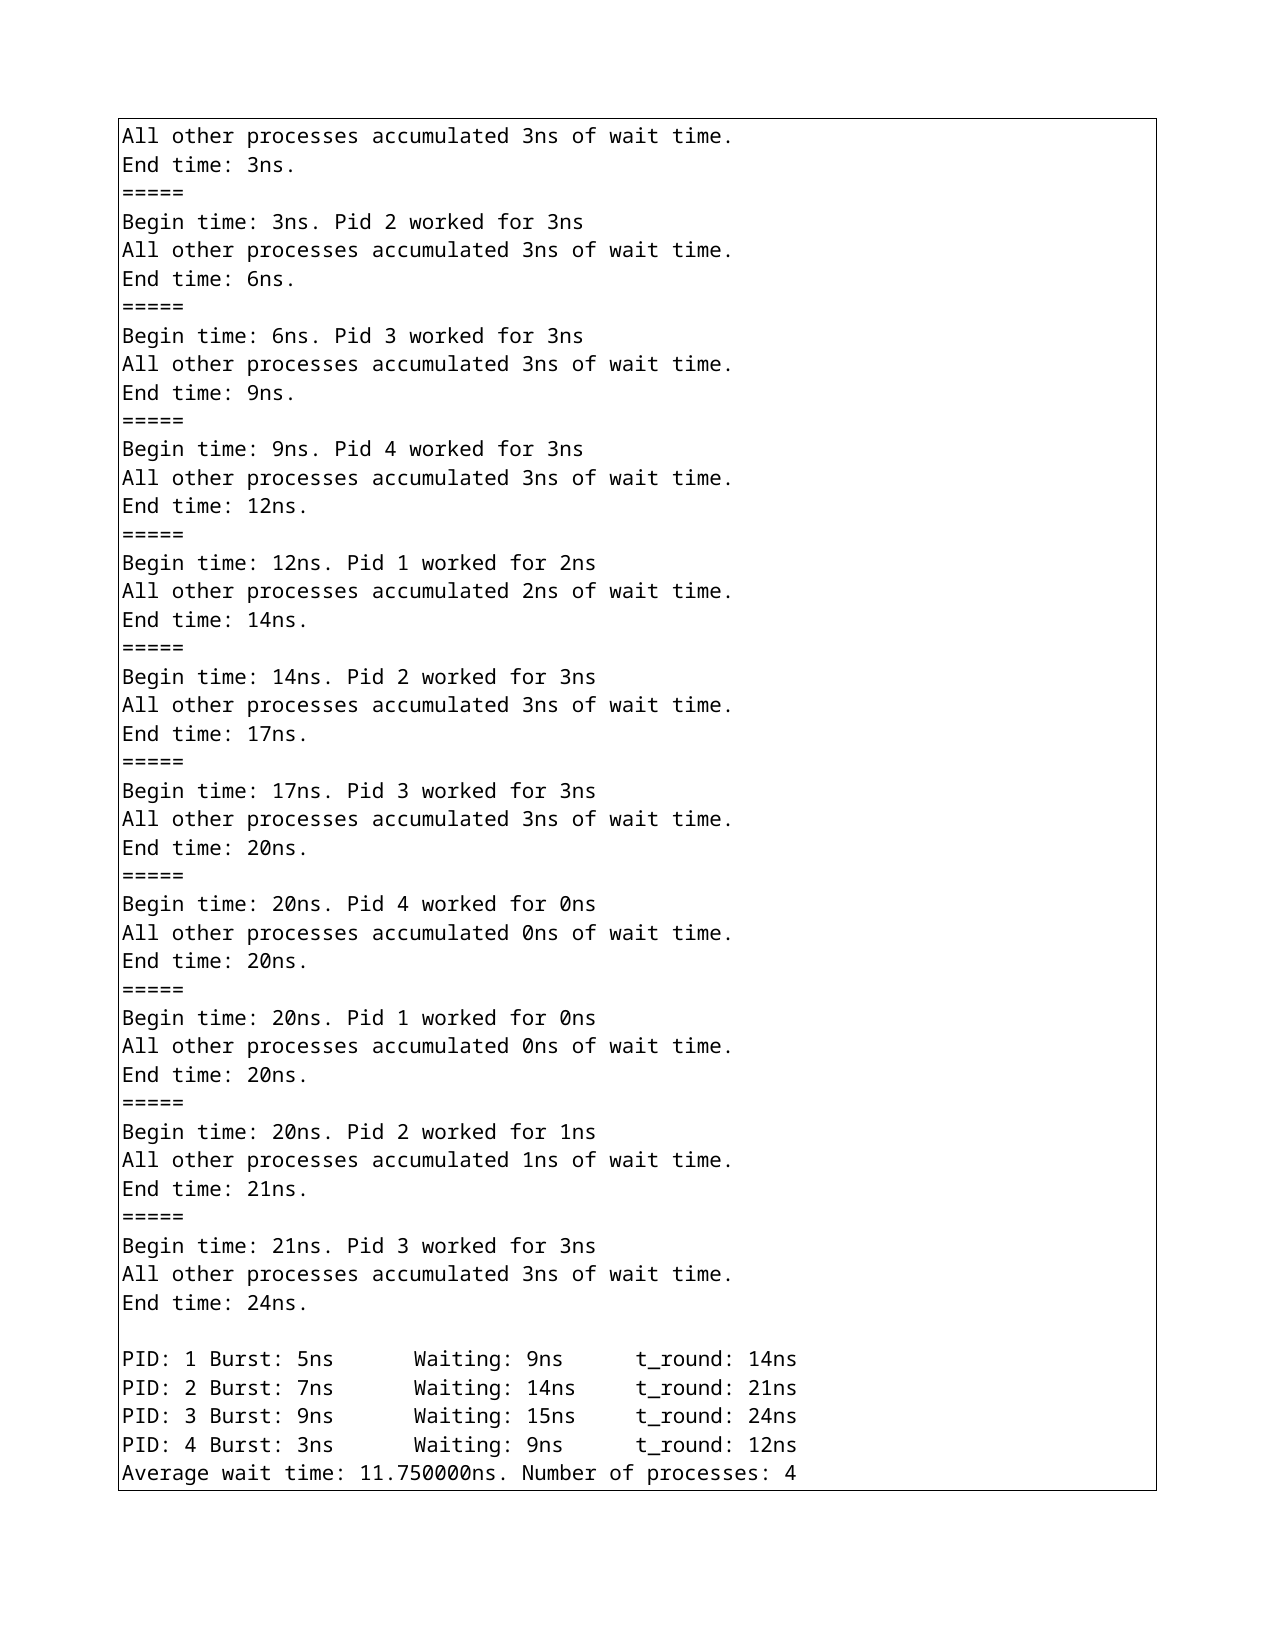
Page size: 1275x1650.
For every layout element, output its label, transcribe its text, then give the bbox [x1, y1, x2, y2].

text Begin time: 14ns. Pid 2 worked for 3ns [119, 658, 1156, 687]
text ===== [119, 1085, 1156, 1113]
text Begin time: 17ns. Pid 3 worked for 3ns [119, 772, 1156, 801]
text ===== [119, 175, 1156, 203]
text End time: 6ns. [119, 260, 1156, 289]
text End time: 20ns. [119, 943, 1156, 971]
text End time: 20ns. [119, 1057, 1156, 1085]
text All other processes accumulated 3ns of wait time. [119, 1256, 1156, 1284]
text ===== [119, 744, 1156, 772]
text Begin time: 3ns. Pid 2 worked for 3ns [119, 203, 1156, 232]
text PID: 1 Burst: 5ns Waiting: 9ns t_round: 14ns [119, 1341, 1156, 1369]
text All other processes accumulated 3ns of wait time. [119, 119, 1156, 147]
text Begin time: 9ns. Pid 4 worked for 3ns [119, 431, 1156, 459]
text All other processes accumulated 3ns of wait time. [119, 346, 1156, 374]
text End time: 12ns. [119, 488, 1156, 516]
text All other processes accumulated 3ns of wait time. [119, 801, 1156, 829]
text End time: 24ns. [119, 1284, 1156, 1316]
text End time: 3ns. [119, 147, 1156, 175]
text Begin time: 20ns. Pid 2 worked for 1ns [119, 1113, 1156, 1142]
text All other processes accumulated 0ns of wait time. [119, 914, 1156, 943]
text PID: 2 Burst: 7ns Waiting: 14ns t_round: 21ns [119, 1369, 1156, 1398]
text End time: 9ns. [119, 374, 1156, 402]
text Average wait time: 11.750000ns. Number of processes: 4 [119, 1455, 1156, 1490]
text ===== [119, 1199, 1156, 1227]
text All other processes accumulated 3ns of wait time. [119, 687, 1156, 715]
text ===== [119, 402, 1156, 431]
text All other processes accumulated 0ns of wait time. [119, 1028, 1156, 1057]
text All other processes accumulated 2ns of wait time. [119, 573, 1156, 602]
text ===== [119, 289, 1156, 317]
text All other processes accumulated 3ns of wait time. [119, 232, 1156, 260]
text Begin time: 20ns. Pid 4 worked for 0ns [119, 886, 1156, 914]
text ===== [119, 971, 1156, 1000]
text End time: 21ns. [119, 1170, 1156, 1199]
text All other processes accumulated 3ns of wait time. [119, 459, 1156, 488]
text PID: 3 Burst: 9ns Waiting: 15ns t_round: 24ns [119, 1398, 1156, 1426]
text Begin time: 12ns. Pid 1 worked for 2ns [119, 545, 1156, 573]
text ===== [119, 630, 1156, 658]
text ===== [119, 857, 1156, 886]
text ===== [119, 516, 1156, 545]
text End time: 17ns. [119, 715, 1156, 744]
text Begin time: 6ns. Pid 3 worked for 3ns [119, 317, 1156, 346]
text Begin time: 21ns. Pid 3 worked for 3ns [119, 1227, 1156, 1256]
text All other processes accumulated 1ns of wait time. [119, 1142, 1156, 1170]
text End time: 14ns. [119, 602, 1156, 630]
text Begin time: 20ns. Pid 1 worked for 0ns [119, 1000, 1156, 1028]
text PID: 4 Burst: 3ns Waiting: 9ns t_round: 12ns [119, 1426, 1156, 1455]
text End time: 20ns. [119, 829, 1156, 857]
